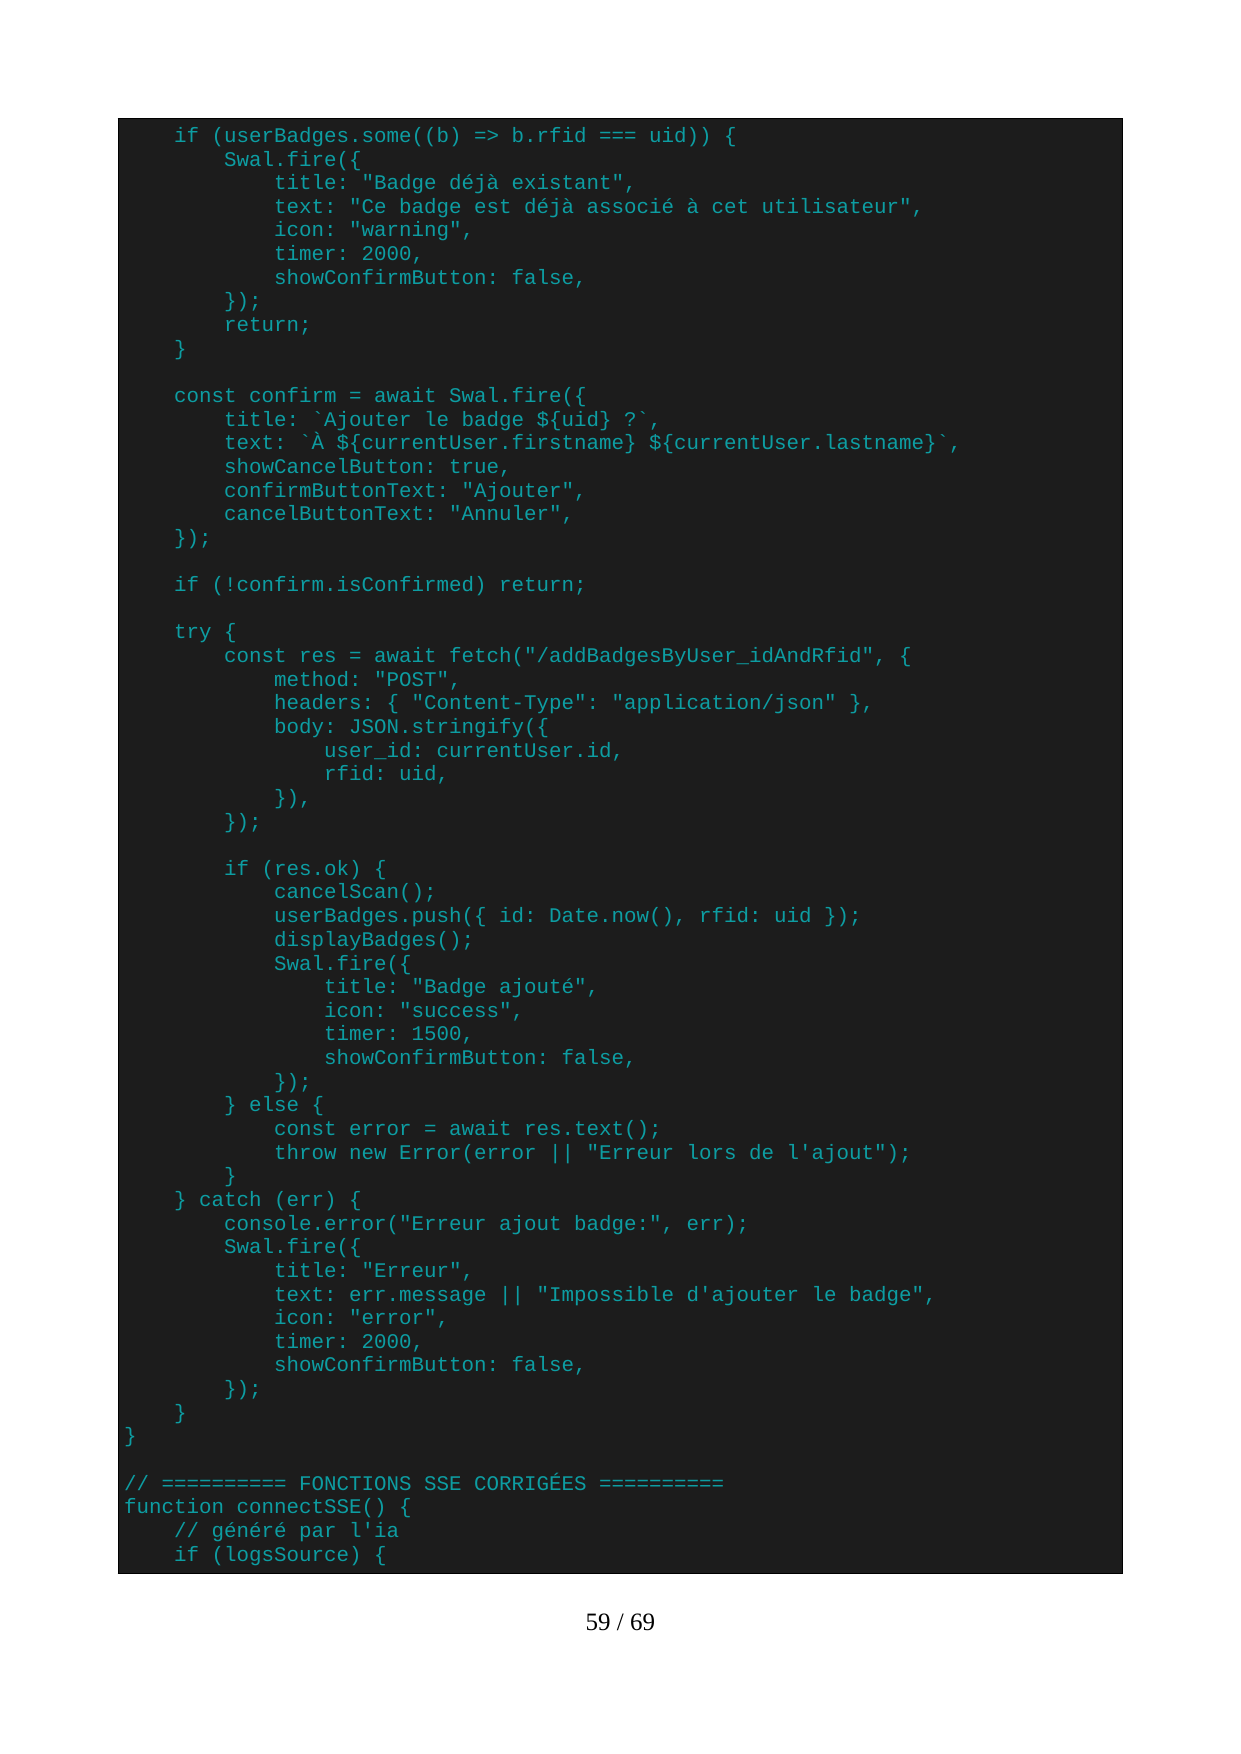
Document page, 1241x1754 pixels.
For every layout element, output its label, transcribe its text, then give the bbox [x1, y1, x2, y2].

table_header if (userBadges.some((b) => b.rfid === uid)) { Swal.fire({ title: "Badge déjà existant", text: "Ce badge est déjà associé à cet utilisateur", icon: "warning", timer: 2000, showConfirmButton: false, }); return; } const confirm = await Swal.fire({ title: `Ajouter le badge ${uid} ?`, text: `À ${currentUser.firstname} ${currentUser.lastname}`, showCancelButton: true, confirmButtonText: "Ajouter", cancelButtonText: "Annuler", }); if (!confirm.isConfirmed) return; try { const res = await fetch("/addBadgesByUser_idAndRfid", { method: "POST", headers: { "Content-Type": "application/json" }, body: JSON.stringify({ user_id: currentUser.id, rfid: uid, }), }); if (res.ok) { cancelScan(); userBadges.push({ id: Date.now(), rfid: uid }); displayBadges(); Swal.fire({ title: "Badge ajouté", icon: "success", timer: 1500, showConfirmButton: false, }); } else { const error = await res.text(); throw new Error(error || "Erreur lors de l'ajout"); } } catch (err) { console.error("Erreur ajout badge:", err); Swal.fire({ title: "Erreur", text: err.message || "Impossible d'ajouter le badge", icon: "error", timer: 2000, showConfirmButton: false, }); } } // ========== FONCTIONS SSE CORRIGÉES ========== function connectSSE() { // généré par l'ia if (logsSource) { [119, 119, 1122, 1573]
